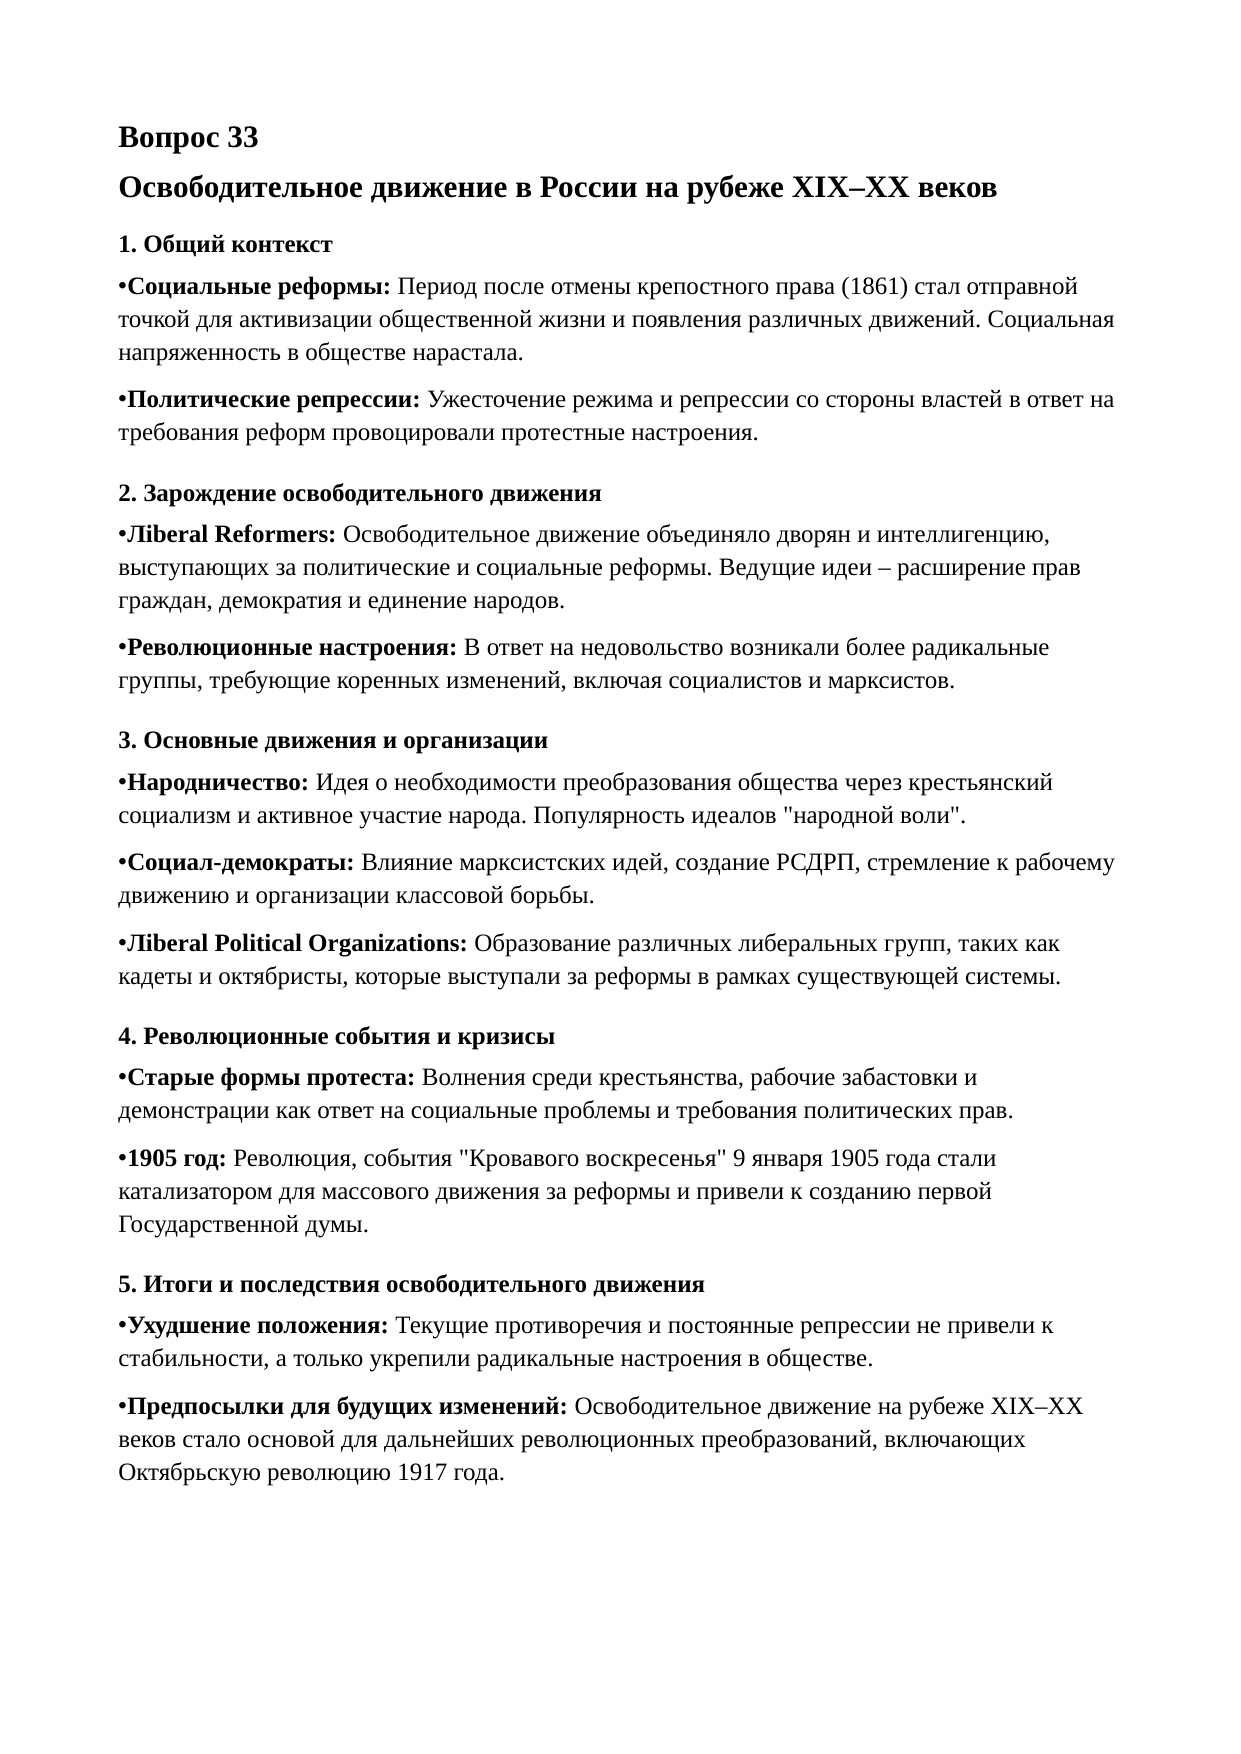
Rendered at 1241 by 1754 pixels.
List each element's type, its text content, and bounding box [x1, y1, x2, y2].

list Революционные настроения: В ответ на недовольство возникали более радикальные группы, требующие коренных изменений, включая социалистов и марксистов. [118, 632, 1122, 694]
list Политические репрессии: Ужесточение режима и репрессии со стороны властей в ответ на требования реформ провоцировали протестные настроения. [118, 384, 1122, 446]
subtitle 1. Общий контекст [118, 229, 1122, 258]
list Предпосылки для будущих изменений: Освободительное движение на рубеже XIX–XX веков стало основой для дальнейших революционных преобразований, включающих Октябрьскую революцию 1917 года. [118, 1391, 1122, 1486]
list Лiberal Reformers: Освободительное движение объединяло дворян и интеллигенцию, выступающих за политические и социальные реформы. Ведущие идеи – расширение прав граждан, демократия и единение народов. [118, 519, 1122, 614]
subtitle 4. Революционные события и кризисы [118, 1021, 1122, 1050]
subtitle Освободительное движение в России на рубеже XIX–XX веков [118, 169, 1122, 204]
text Вопрос 33 [118, 118, 1122, 154]
list Социал-демократы: Влияние марксистских идей, создание РСДРП, стремление к рабочему движению и организации классовой борьбы. [118, 847, 1122, 909]
list Лiberal Political Organizations: Образование различных либеральных групп, таких как кадеты и октябристы, которые выступали за реформы в рамках существующей системы. [118, 928, 1122, 990]
list Социальные реформы: Период после отмены крепостного права (1861) стал отправной точкой для активизации общественной жизни и появления различных движений. Социальная напряженность в обществе нарастала. [118, 271, 1122, 366]
list Народничество: Идея о необходимости преобразования общества через крестьянский социализм и активное участие народа. Популярность идеалов "народной воли". [118, 767, 1122, 829]
list Ухудшение положения: Текущие противоречия и постоянные репрессии не привели к стабильности, а только укрепили радикальные настроения в обществе. [118, 1311, 1122, 1372]
subtitle 3. Основные движения и организации [118, 726, 1122, 754]
list 1905 год: Революция, события "Кровавого воскресенья" 9 января 1905 года стали катализатором для массового движения за реформы и привели к созданию первой Государственной думы. [118, 1143, 1122, 1238]
list Старые формы протеста: Волнения среди крестьянства, рабочие забастовки и демонстрации как ответ на социальные проблемы и требования политических прав. [118, 1062, 1122, 1124]
subtitle 5. Итоги и последствия освободительного движения [118, 1269, 1122, 1298]
subtitle 2. Зарождение освободительного движения [118, 478, 1122, 506]
